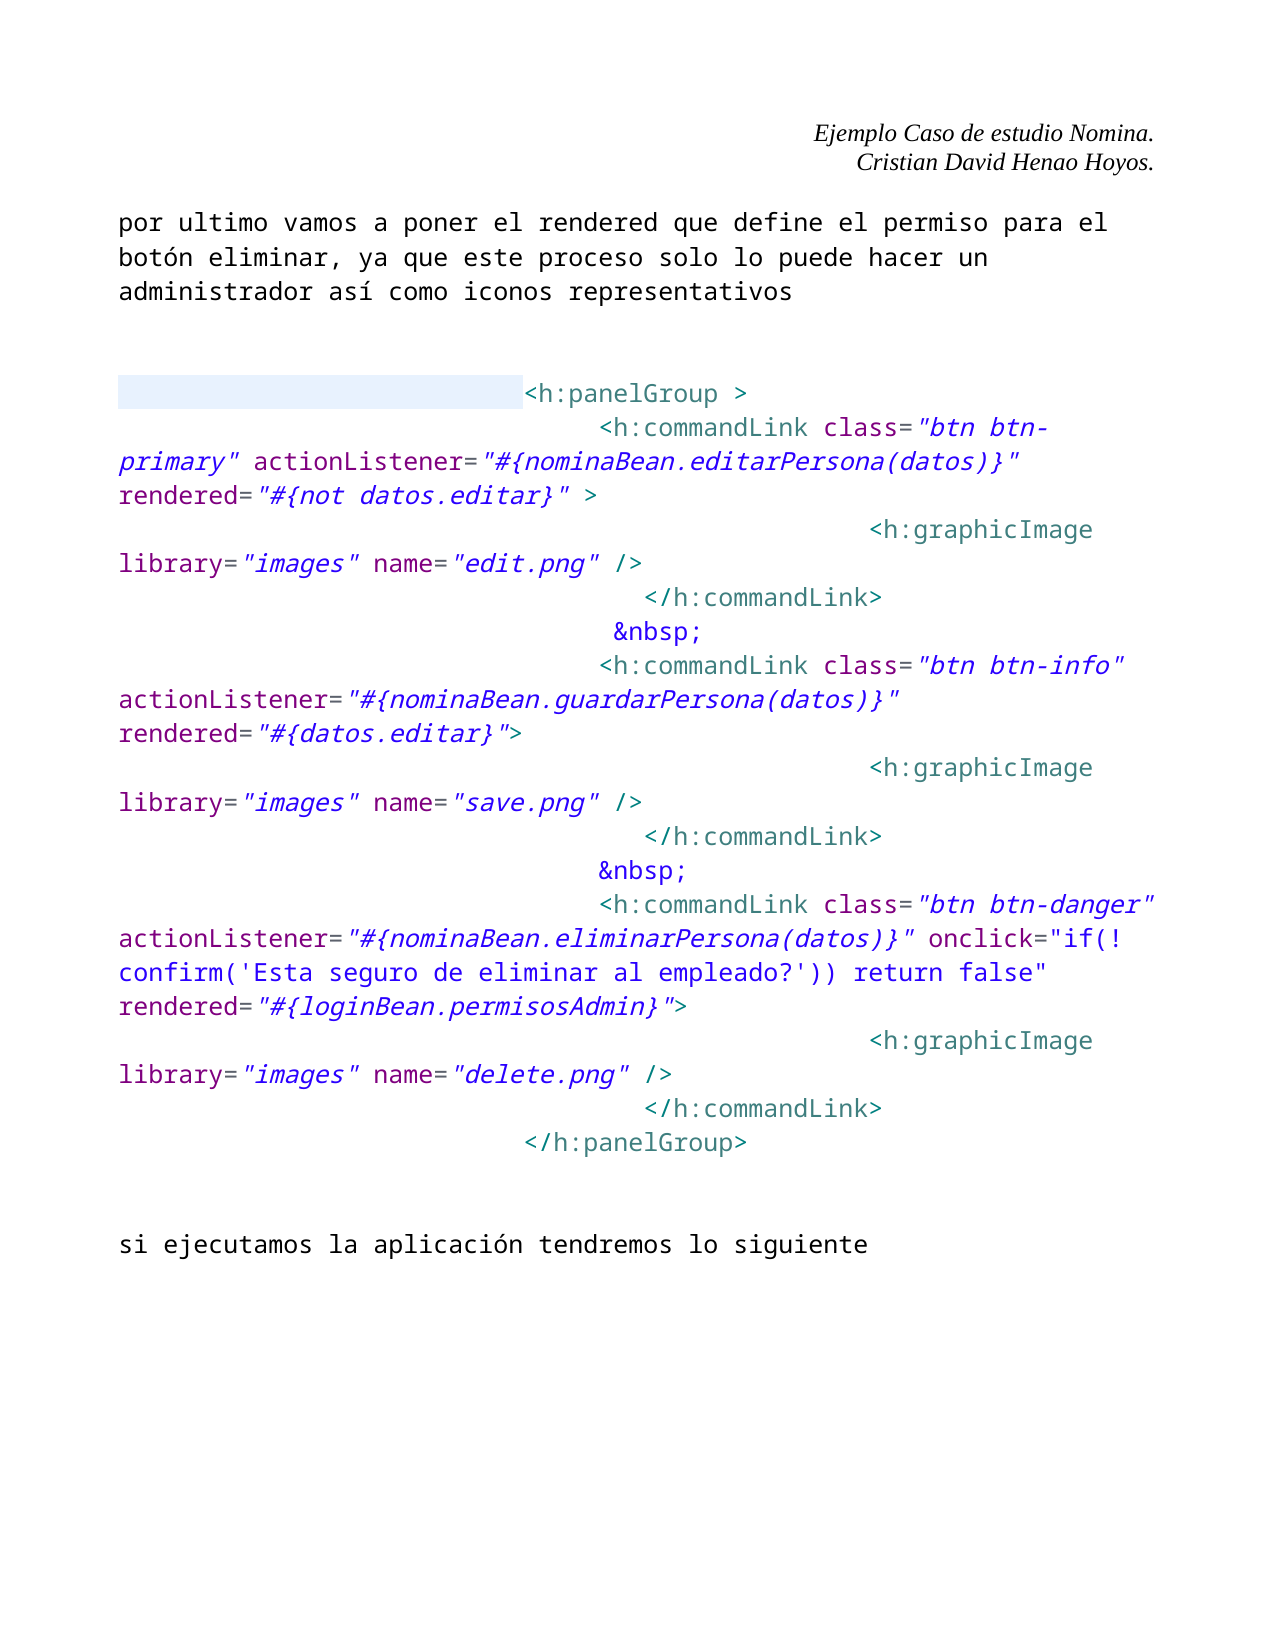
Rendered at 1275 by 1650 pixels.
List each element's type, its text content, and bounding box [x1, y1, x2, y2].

text <h:commandLink class="btn btn-primary" actionListener="#{nominaBean.editarPersona(datos)}" rendered="#{not datos.editar}" > [118, 409, 1157, 512]
text </h:commandLink> [118, 1091, 1157, 1125]
text <h:graphicImage library="images" name="save.png" /> [118, 750, 1157, 818]
text </h:commandLink> [118, 580, 1157, 614]
text &nbsp; [118, 614, 1157, 648]
text &nbsp; [118, 852, 1157, 886]
text </h:panelGroup> [118, 1125, 1157, 1159]
text <h:commandLink class="btn btn-info" actionListener="#{nominaBean.guardarPersona(datos)}" rendered="#{datos.editar}"> [118, 648, 1157, 750]
text si ejecutamos la aplicación tendremos lo siguiente [118, 1227, 1157, 1261]
text <h:graphicImage library="images" name="delete.png" /> [118, 1023, 1157, 1091]
text por ultimo vamos a poner el rendered que define el permiso para el botón eliminar, ya que este proceso solo lo puede hacer un administrador así como iconos representativos [118, 205, 1157, 307]
text <h:panelGroup > [118, 375, 1157, 409]
text <h:graphicImage library="images" name="edit.png" /> [118, 512, 1157, 580]
text </h:commandLink> [118, 818, 1157, 852]
text <h:commandLink class="btn btn-danger" actionListener="#{nominaBean.eliminarPersona(datos)}" onclick="if(!confirm('Esta seguro de eliminar al empleado?')) return false" rendered="#{loginBean.permisosAdmin}"> [118, 886, 1157, 1023]
